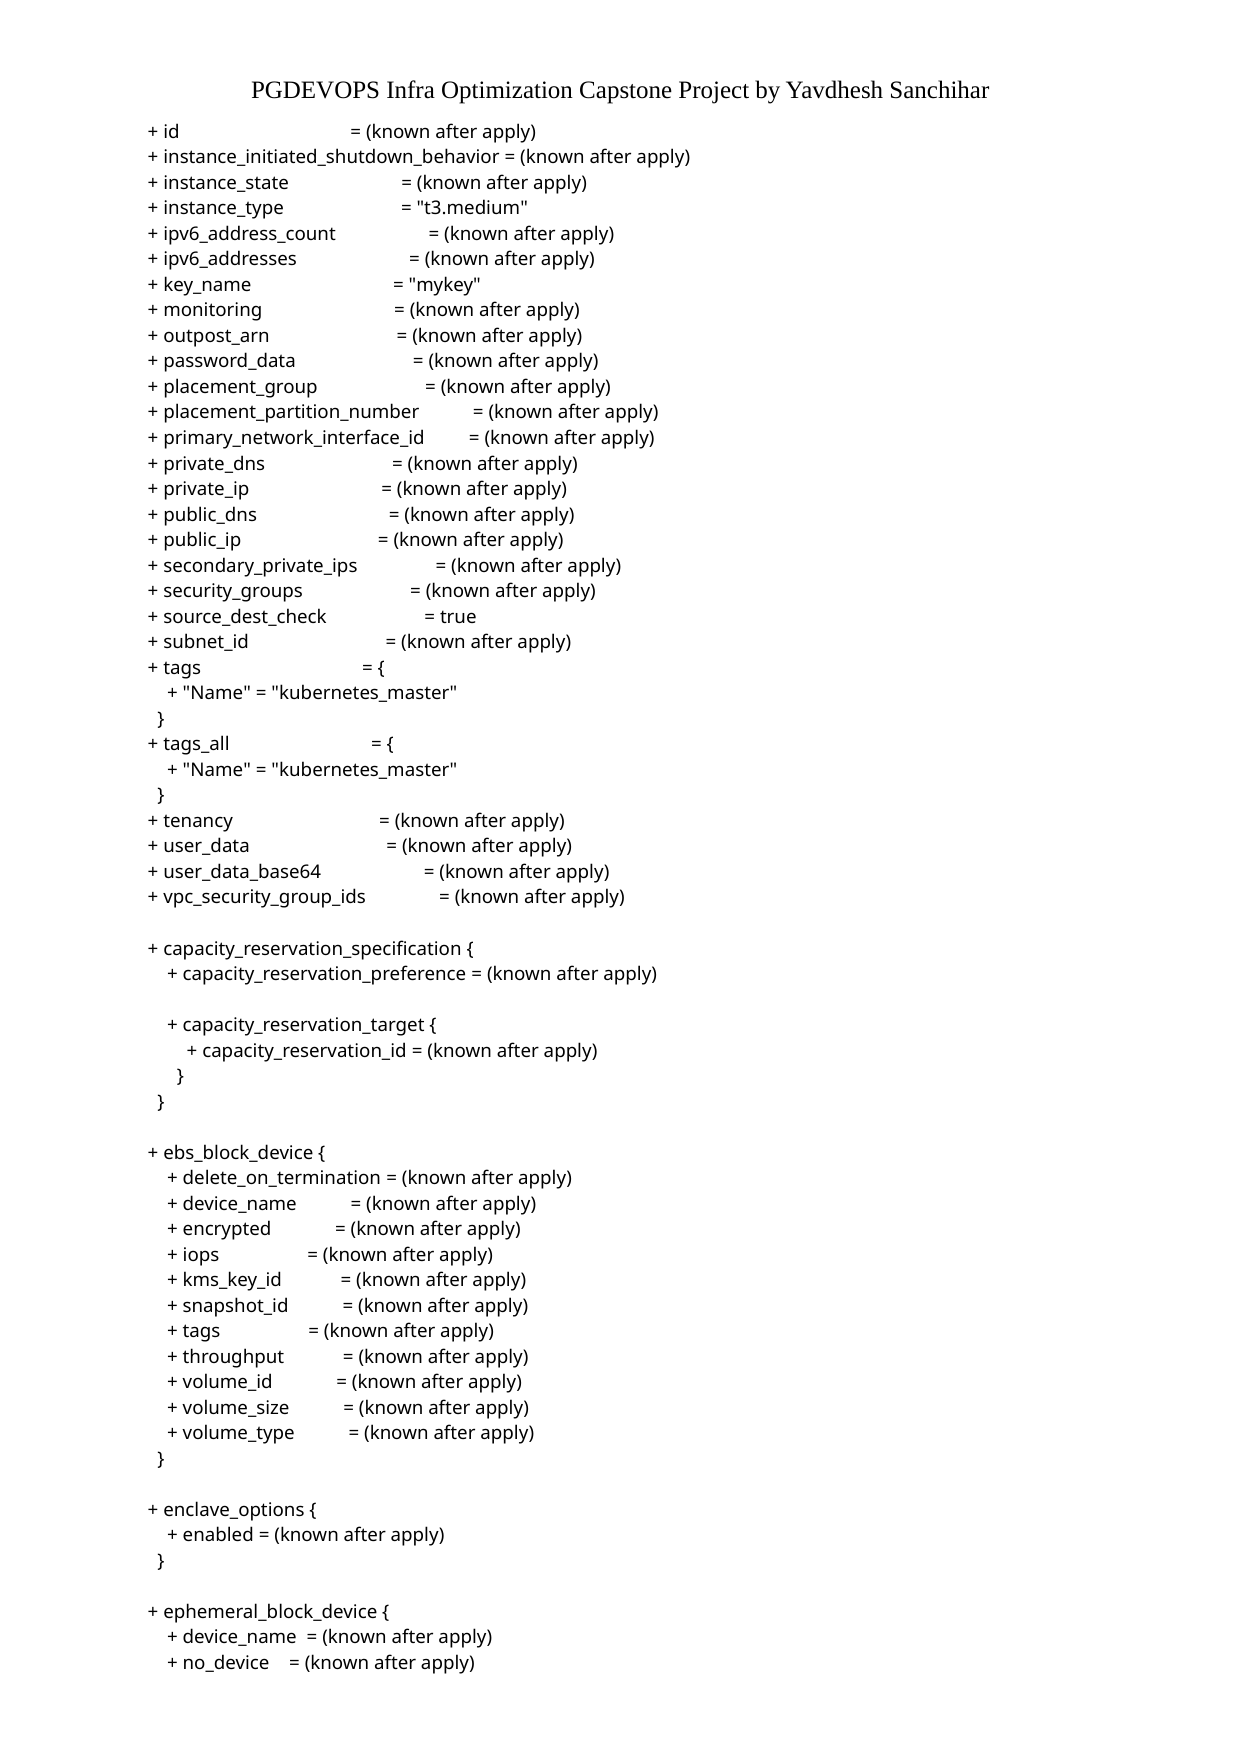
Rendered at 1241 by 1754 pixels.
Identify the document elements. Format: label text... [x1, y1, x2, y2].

text + enclave_options { [118, 1496, 1122, 1522]
text + capacity_reservation_id = (known after apply) [118, 1037, 1122, 1062]
text + volume_size = (known after apply) [118, 1394, 1122, 1420]
text + capacity_reservation_preference = (known after apply) [118, 960, 1122, 986]
text + volume_id = (known after apply) [118, 1369, 1122, 1394]
text + outpost_arn = (known after apply) [118, 322, 1122, 348]
text + tenancy = (known after apply) [118, 807, 1122, 833]
text + private_ip = (known after apply) [118, 475, 1122, 501]
text + source_dest_check = true [118, 603, 1122, 628]
text + user_data = (known after apply) [118, 833, 1122, 858]
text + tags = { [118, 654, 1122, 679]
text + "Name" = "kubernetes_master" [118, 756, 1122, 782]
text + instance_initiated_shutdown_behavior = (known after apply) [118, 144, 1122, 169]
text + capacity_reservation_target { [118, 1011, 1122, 1037]
text + monitoring = (known after apply) [118, 297, 1122, 322]
text + delete_on_termination = (known after apply) [118, 1164, 1122, 1190]
text + ephemeral_block_device { [118, 1598, 1122, 1624]
text + ipv6_addresses = (known after apply) [118, 246, 1122, 271]
text + id = (known after apply) [118, 118, 1122, 144]
text } [118, 1547, 1122, 1573]
text + throughput = (known after apply) [118, 1343, 1122, 1369]
text + ebs_block_device { [118, 1139, 1122, 1164]
text + enabled = (known after apply) [118, 1522, 1122, 1547]
text } [118, 705, 1122, 731]
text + tags = (known after apply) [118, 1318, 1122, 1343]
text + ipv6_address_count = (known after apply) [118, 220, 1122, 246]
text } [118, 1062, 1122, 1088]
text + snapshot_id = (known after apply) [118, 1292, 1122, 1318]
text + primary_network_interface_id = (known after apply) [118, 424, 1122, 450]
text + capacity_reservation_specification { [118, 935, 1122, 960]
text + subnet_id = (known after apply) [118, 628, 1122, 654]
text + public_dns = (known after apply) [118, 501, 1122, 526]
text + encrypted = (known after apply) [118, 1216, 1122, 1241]
text } [118, 1088, 1122, 1113]
text + iops = (known after apply) [118, 1241, 1122, 1267]
text + kms_key_id = (known after apply) [118, 1267, 1122, 1292]
text + public_ip = (known after apply) [118, 526, 1122, 552]
text + no_device = (known after apply) [118, 1649, 1122, 1675]
text + placement_partition_number = (known after apply) [118, 399, 1122, 424]
text + vpc_security_group_ids = (known after apply) [118, 884, 1122, 909]
text + device_name = (known after apply) [118, 1190, 1122, 1216]
text + "Name" = "kubernetes_master" [118, 679, 1122, 705]
text + instance_type = "t3.medium" [118, 195, 1122, 220]
text + password_data = (known after apply) [118, 348, 1122, 373]
text + key_name = "mykey" [118, 271, 1122, 297]
text + volume_type = (known after apply) [118, 1420, 1122, 1445]
text + placement_group = (known after apply) [118, 373, 1122, 399]
text } [118, 782, 1122, 807]
text + instance_state = (known after apply) [118, 169, 1122, 195]
text + user_data_base64 = (known after apply) [118, 858, 1122, 884]
text + secondary_private_ips = (known after apply) [118, 552, 1122, 577]
text + device_name = (known after apply) [118, 1624, 1122, 1649]
text + security_groups = (known after apply) [118, 577, 1122, 603]
text + private_dns = (known after apply) [118, 450, 1122, 475]
text + tags_all = { [118, 731, 1122, 756]
text } [118, 1445, 1122, 1471]
